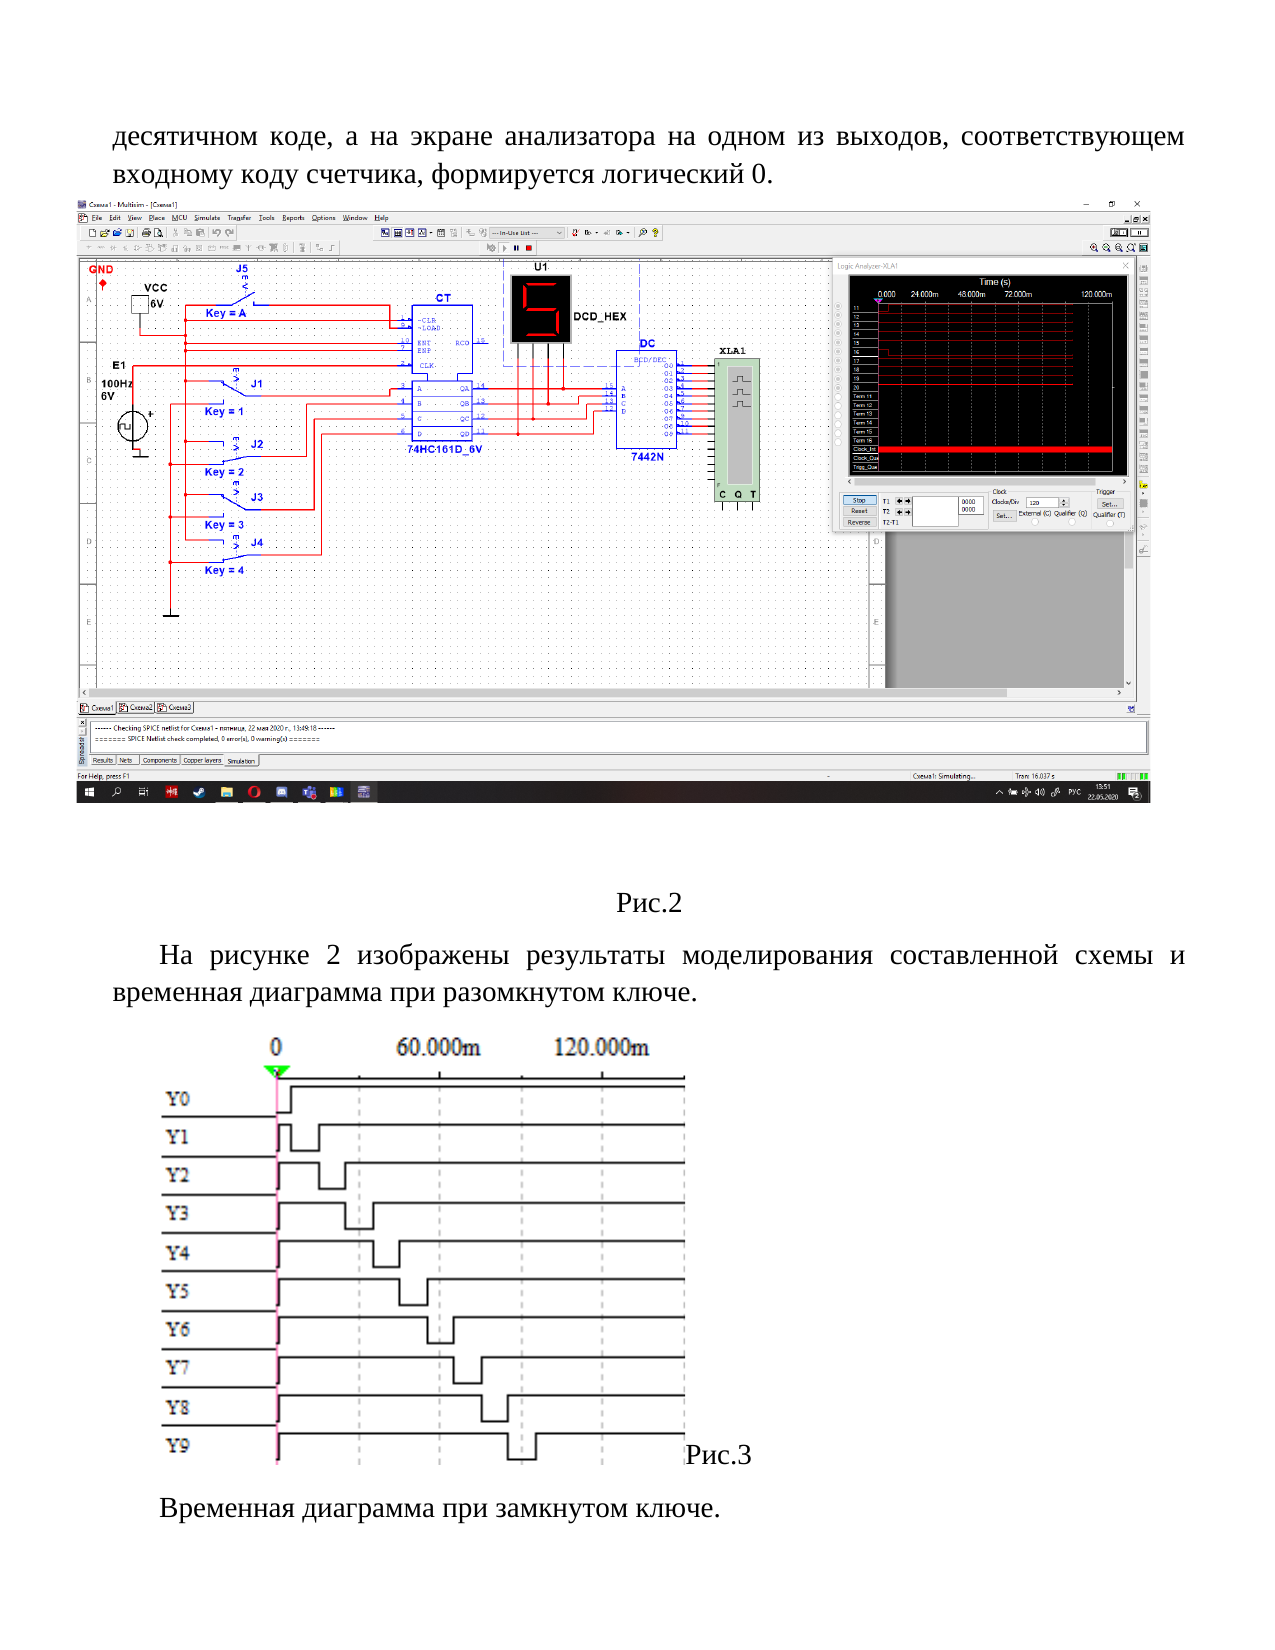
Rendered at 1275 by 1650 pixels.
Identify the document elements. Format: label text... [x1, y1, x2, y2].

text Рис.3 [112, 1026, 1186, 1471]
picture [76, 198, 1151, 803]
picture [158, 1026, 686, 1465]
text На рисунке 2 изображены результаты моделирования составленной схемы и временная диаграмма при разомкнутом ключе. [112, 937, 1186, 1007]
text Рис.2 [112, 885, 1186, 918]
text Временная диаграмма при замкнутом ключе. [112, 1490, 1186, 1524]
text десятичном коде, а на экране анализатора на одном из выходов, соответствующем входному коду счетчика, формируется логический 0. [112, 118, 1186, 190]
